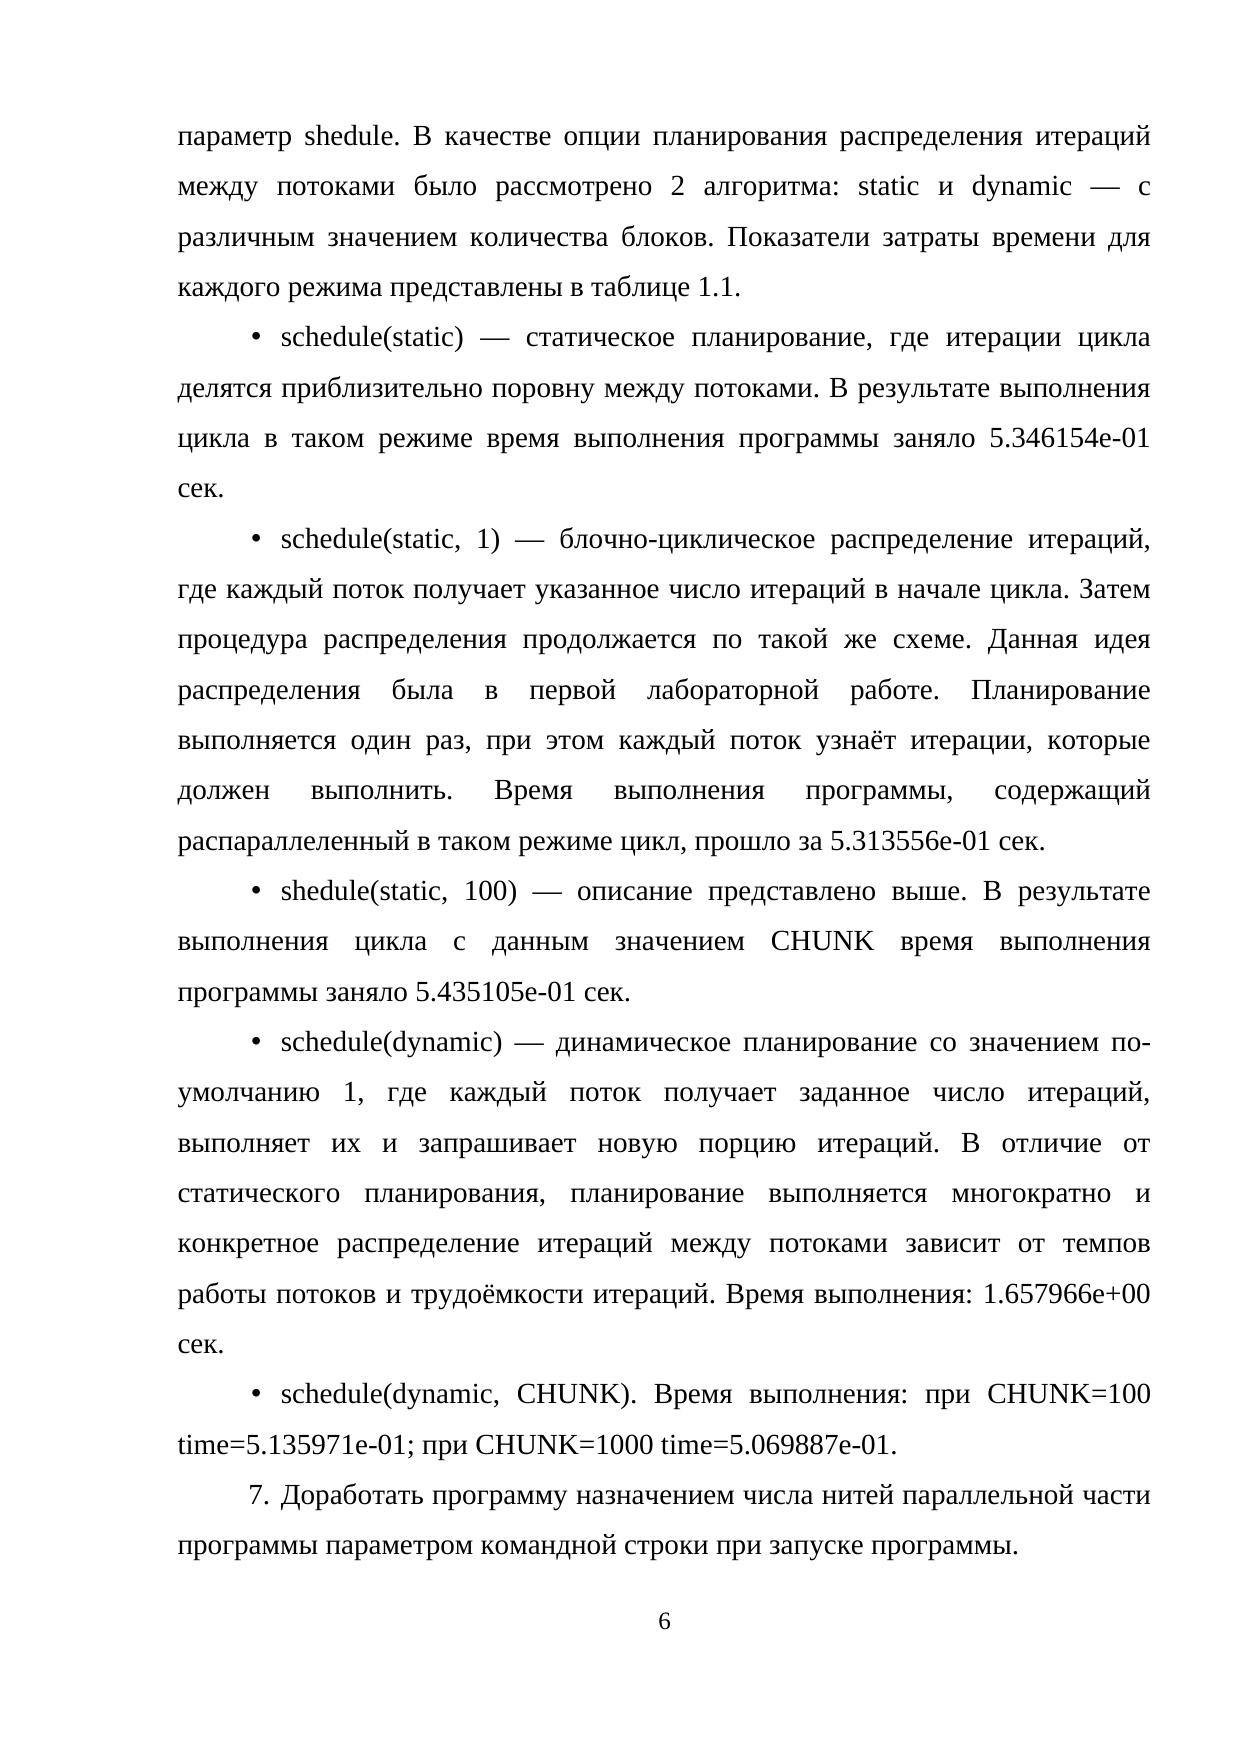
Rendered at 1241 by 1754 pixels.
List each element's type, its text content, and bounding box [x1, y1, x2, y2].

list schedule(static, 1) — блочно-циклическое распределение итераций, где каждый поток получает указанное число итераций в начале цикла. Затем процедура распределения продолжается по такой же схеме. Данная идея распределения была в первой лабораторной работе. Планирование выполняется один раз, при этом каждый поток узнаёт итерации, которые должен выполнить. Время выполнения программы, содержащий распараллеленный в таком режиме цикл, прошло за 5.313556e-01 сек. [177, 521, 1152, 856]
list schedule(dynamic) — динамическое планирование со значением по-умолчанию 1, где каждый поток получает заданное число итераций, выполняет их и запрашивает новую порцию итераций. В отличие от статического планирования, планирование выполняется многократно и конкретное распределение итераций между потоками зависит от темпов работы потоков и трудоёмкости итераций. Время выполнения: 1.657966e+00 сек. [177, 1024, 1152, 1359]
list schedule(dynamic, CHUNK). Время выполнения: при CHUNK=100 time=5.135971e-01; при CHUNK=1000 time=5.069887e-01. [177, 1376, 1152, 1460]
list shedule(static, 100) — описание представлено выше. В результате выполнения цикла с данным значением CHUNK время выполнения программы заняло 5.435105e-01 сек. [177, 873, 1152, 1007]
list Доработать программу назначением числа нитей параллельной части программы параметром командной строки при запуске программы. [177, 1477, 1152, 1561]
text параметр shedule. В качестве опции планирования распределения итераций между потоками было рассмотрено 2 алгоритма: static и dynamic — с различным значением количества блоков. Показатели затраты времени для каждого режима представлены в таблице 1.1. [177, 118, 1152, 303]
list schedule(static) — статическое планирование, где итерации цикла делятся приблизительно поровну между потоками. В результате выполнения цикла в таком режиме время выполнения программы заняло 5.346154e-01 сек. [177, 319, 1152, 504]
